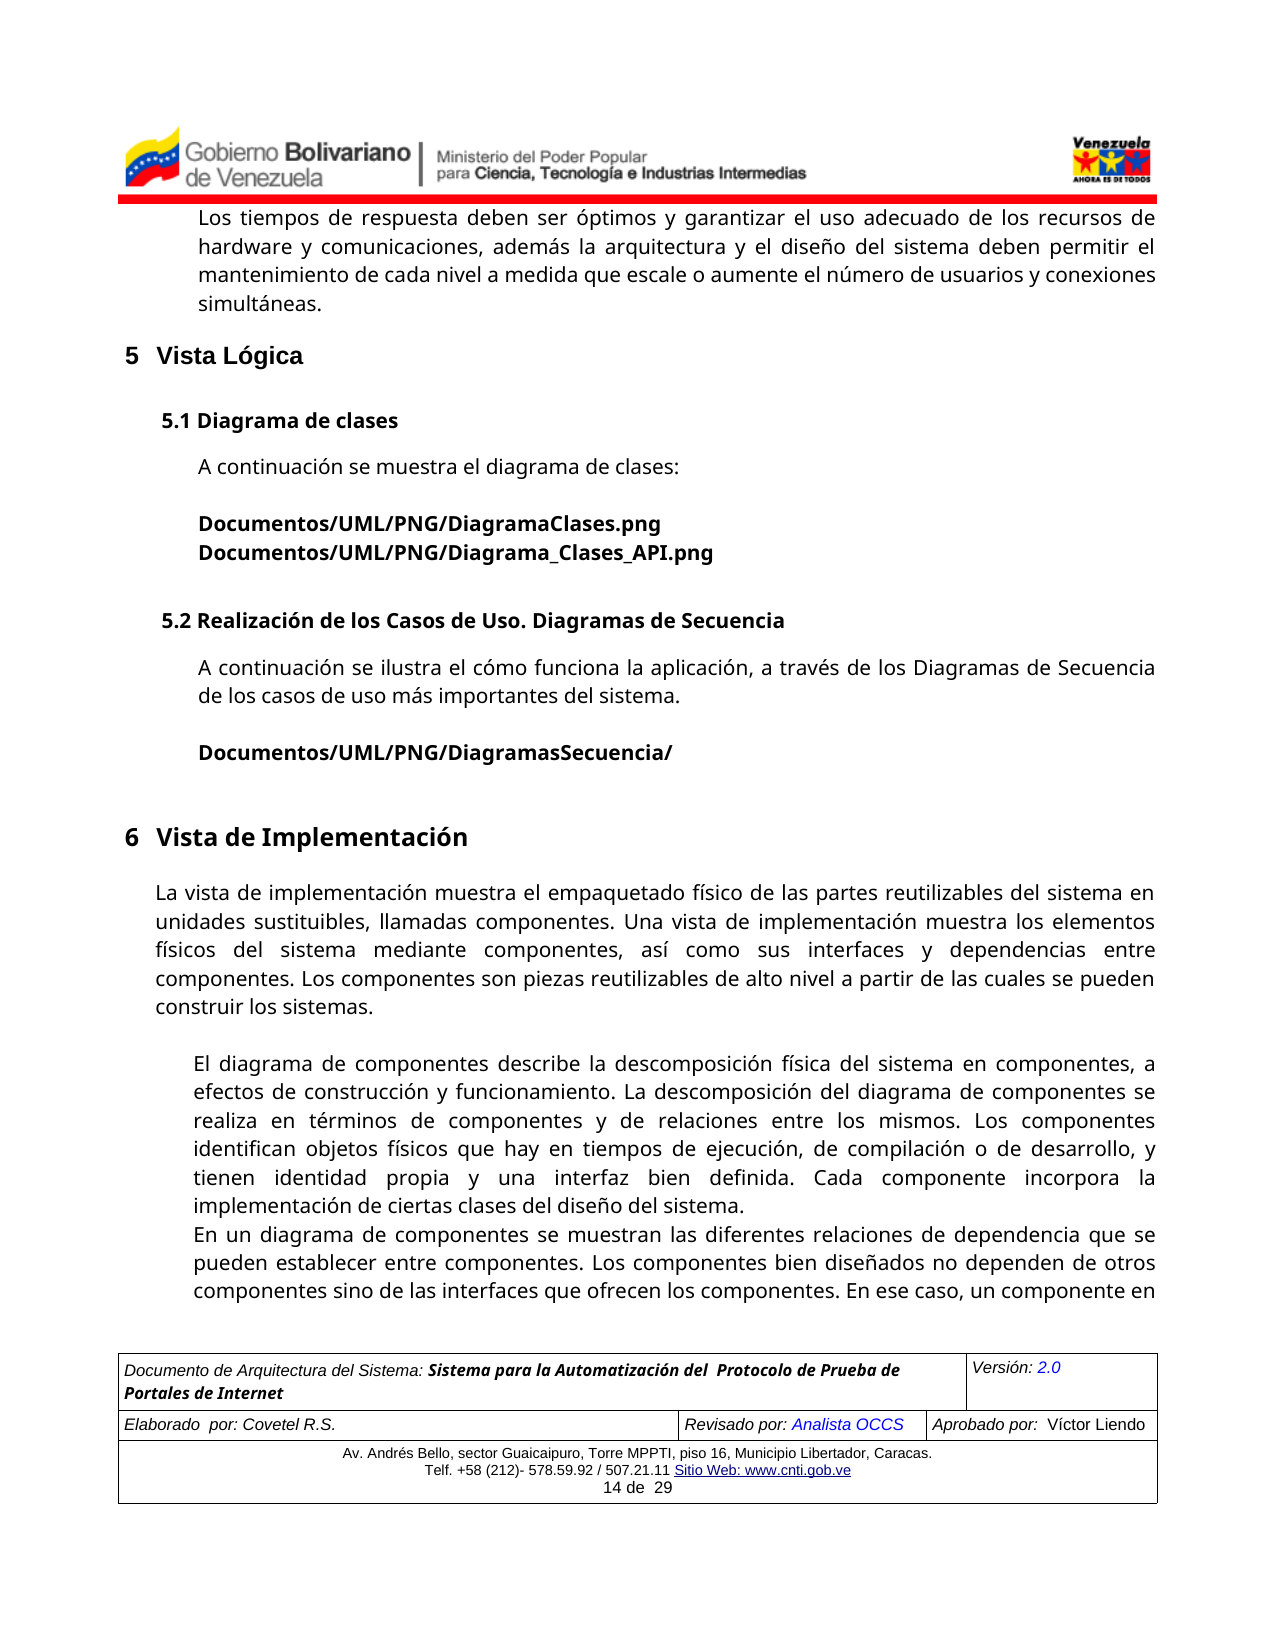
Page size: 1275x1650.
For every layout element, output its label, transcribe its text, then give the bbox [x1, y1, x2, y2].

subtitle Diagrama de clases [156, 406, 1157, 435]
text Los tiempos de respuesta deben ser óptimos y garantizar el uso adecuado de los recursos de hardware y comunicaciones, además la arquitectura y el diseño del sistema deben permitir el mantenimiento de cada nivel a medida que escale o aumente el número de usuarios y conexiones simultáneas. [198, 204, 1157, 317]
text A continuación se ilustra el cómo funciona la aplicación, a través de los Diagramas de Secuencia de los casos de uso más importantes del sistema. [198, 653, 1157, 709]
text La vista de implementación muestra el empaquetado físico de las partes reutilizables del sistema en unidades sustituibles, llamadas componentes. Una vista de implementación muestra los elementos físicos del sistema mediante componentes, así como sus interfaces y dependencias entre componentes. Los componentes son piezas reutilizables de alto nivel a partir de las cuales se pueden construir los sistemas. [155, 878, 1157, 1021]
text Documentos/UML/PNG/Diagrama_Clases_API.png [198, 538, 1157, 566]
text A continuación se muestra el diagrama de clases: [198, 452, 1157, 481]
text El diagrama de componentes describe la descomposición física del sistema en componentes, a efectos de construcción y funcionamiento. La descomposición del diagrama de componentes se realiza en términos de componentes y de relaciones entre los mismos. Los componentes identifican objetos físicos que hay en tiempos de ejecución, de compilación o de desarrollo, y tienen identidad propia y una interfaz bien definida. Cada componente incorpora la implementación de ciertas clases del diseño del sistema. [193, 1049, 1157, 1220]
text Documentos/UML/PNG/DiagramaClases.png [198, 509, 1157, 538]
subtitle Realización de los Casos de Uso. Diagramas de Secuencia [156, 606, 1157, 635]
picture [118, 118, 1157, 204]
text Documentos/UML/PNG/DiagramasSecuencia/ [198, 738, 1157, 766]
subtitle Vista Lógica [118, 342, 1157, 370]
text En un diagrama de componentes se muestran las diferentes relaciones de dependencia que se pueden establecer entre componentes. Los componentes bien diseñados no dependen de otros componentes sino de las interfaces que ofrecen los componentes. En ese caso, un componente en [193, 1220, 1157, 1305]
subtitle Vista de Implementación [118, 819, 1157, 854]
